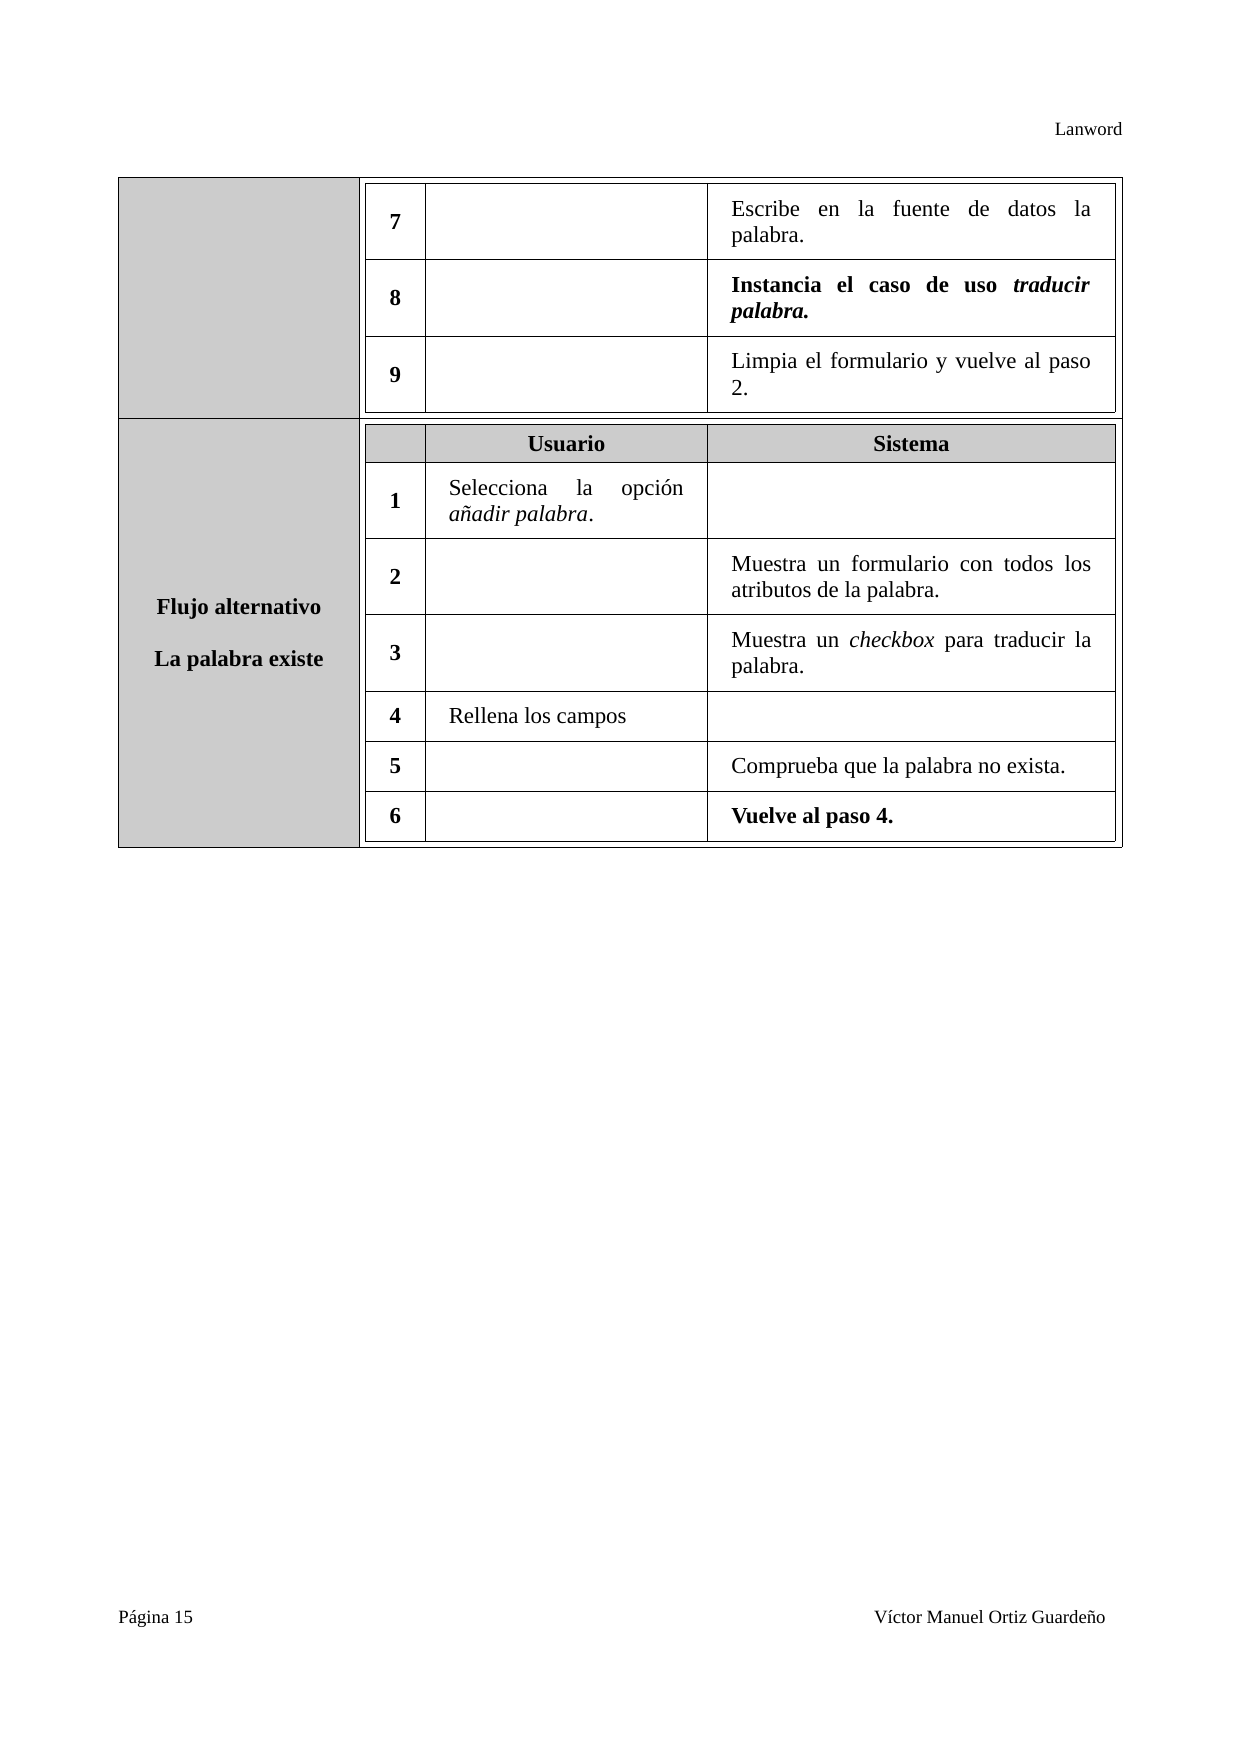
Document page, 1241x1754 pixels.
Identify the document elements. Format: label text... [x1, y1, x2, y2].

table_cell 8 [366, 260, 425, 336]
table_cell [426, 742, 707, 791]
table_cell [708, 463, 1115, 538]
table_header Usuario [426, 425, 707, 462]
table_cell 7 [366, 184, 425, 259]
table_cell 1 [366, 463, 425, 538]
text ­ [118, 848, 1122, 876]
table_cell Comprueba que la palabra no exista. [708, 742, 1115, 791]
table_cell [360, 419, 1122, 847]
table_cell [426, 539, 707, 614]
table_cell [360, 178, 1122, 418]
table_cell Instancia el caso de uso traducir palabra. [708, 260, 1115, 336]
table_cell [426, 615, 707, 691]
table_cell 4 [366, 692, 425, 741]
table_cell Selecciona la opción añadir palabra. [426, 463, 707, 538]
table_cell 2 [366, 539, 425, 614]
table_cell Rellena los campos [426, 692, 707, 741]
table_cell 3 [366, 615, 425, 691]
table_cell Vuelve al paso 4. [708, 792, 1115, 841]
table_cell Flujo alternativo La palabra existe [119, 419, 359, 847]
table_header Sistema [708, 425, 1115, 462]
table_cell 6 [366, 792, 425, 841]
table_cell Limpia el formulario y vuelve al paso 2. [708, 337, 1115, 412]
table_cell Muestra un checkbox para traducir la palabra. [708, 615, 1115, 691]
table_cell [426, 792, 707, 841]
table_cell [426, 184, 707, 259]
table_cell [708, 692, 1115, 741]
table_cell [119, 178, 359, 418]
table_cell Escribe en la fuente de datos la palabra. [708, 184, 1115, 259]
table_header [366, 425, 425, 462]
table_cell 5 [366, 742, 425, 791]
table_cell [426, 260, 707, 336]
table_cell Muestra un formulario con todos los atributos de la palabra. [708, 539, 1115, 614]
table_cell 9 [366, 337, 425, 412]
table_cell [426, 337, 707, 412]
